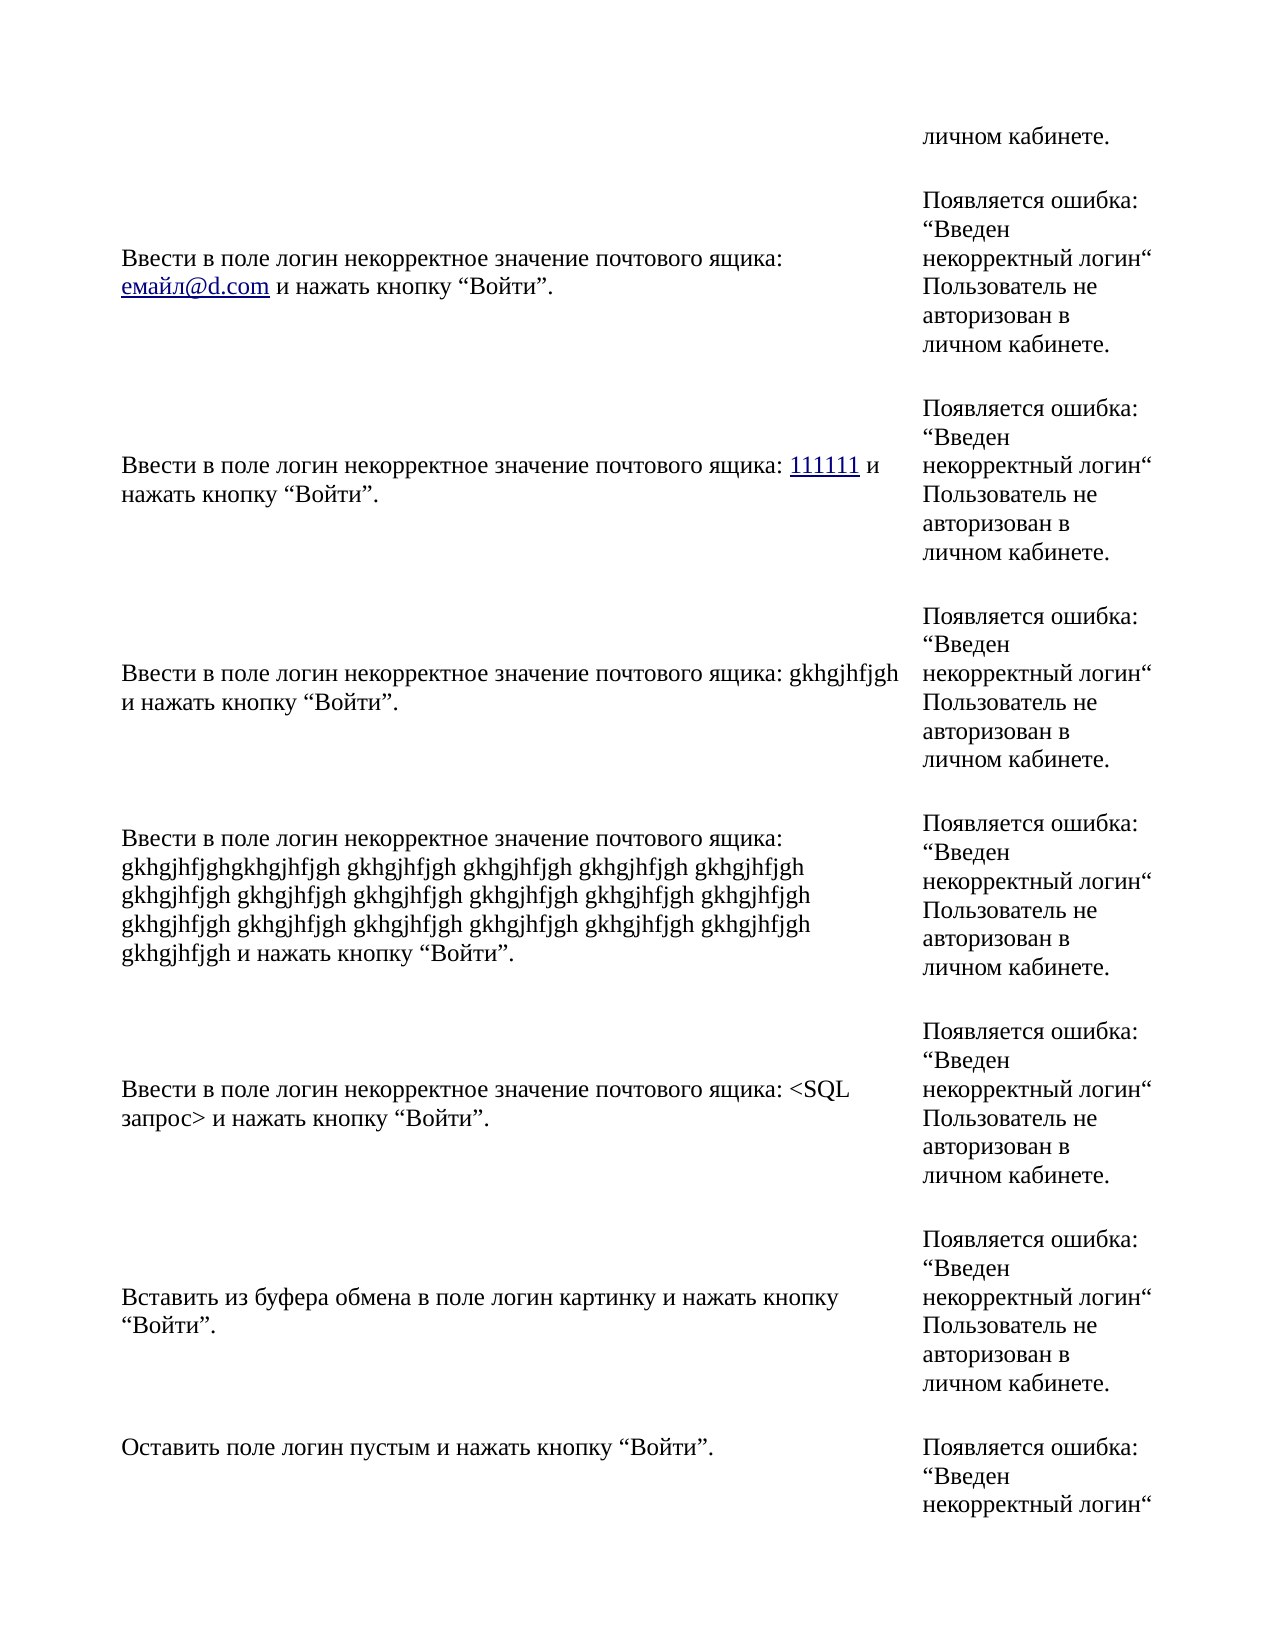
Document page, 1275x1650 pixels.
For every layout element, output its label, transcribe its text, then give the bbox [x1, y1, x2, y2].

table_cell [118, 118, 919, 182]
table_cell Появляется ошибка: “Введен некорректный логин“ Пользователь не авторизован в личном кабинете. [920, 1014, 1157, 1221]
table_cell Ввести в поле логин некорректное значение почтового ящика: gkhgjhfjghgkhgjhfjgh gkhgjhfjgh gkhgjhfjgh gkhgjhfjgh gkhgjhfjgh gkhgjhfjgh gkhgjhfjgh gkhgjhfjgh gkhgjhfjgh gkhgjhfjgh gkhgjhfjgh gkhgjhfjgh gkhgjhfjgh gkhgjhfjgh gkhgjhfjgh gkhgjhfjgh gkhgjhfjgh gkhgjhfjgh и нажать кнопку “Войти”. [118, 806, 919, 1013]
table_cell Ввести в поле логин некорректное значение почтового ящика: 111111 и нажать кнопку “Войти”. [118, 390, 919, 598]
table_cell Появляется ошибка: “Введен некорректный логин“ Пользователь не авторизован в личном кабинете. [920, 182, 1157, 390]
table_cell Вставить из буфера обмена в поле логин картинку и нажать кнопку “Войти”. [118, 1221, 919, 1429]
table_cell Появляется ошибка: “Введен некорректный логин“ Пользователь не авторизован в личном кабинете. [920, 598, 1157, 806]
table_cell Ввести в поле логин некорректное значение почтового ящика: <SQL запрос> и нажать кнопку “Войти”. [118, 1014, 919, 1221]
table_cell Ввести в поле логин некорректное значение почтового ящика: емайл@d.com и нажать кнопку “Войти”. [118, 182, 919, 390]
table_cell Появляется ошибка: “Введен некорректный логин“ Пользователь не авторизован в личном кабинете. [920, 806, 1157, 1013]
table_cell Ввести в поле логин некорректное значение почтового ящика: gkhgjhfjgh и нажать кнопку “Войти”. [118, 598, 919, 806]
table_cell Появляется ошибка: “Введен некорректный логин“ Пользователь не авторизован в личном кабинете. [920, 390, 1157, 598]
table_cell личном кабинете. [920, 118, 1157, 182]
table_cell Оставить поле логин пустым и нажать кнопку “Войти”. [118, 1429, 919, 1521]
table_cell Появляется ошибка: “Введен некорректный логин“ [920, 1429, 1157, 1521]
table_cell Появляется ошибка: “Введен некорректный логин“ Пользователь не авторизован в личном кабинете. [920, 1221, 1157, 1429]
